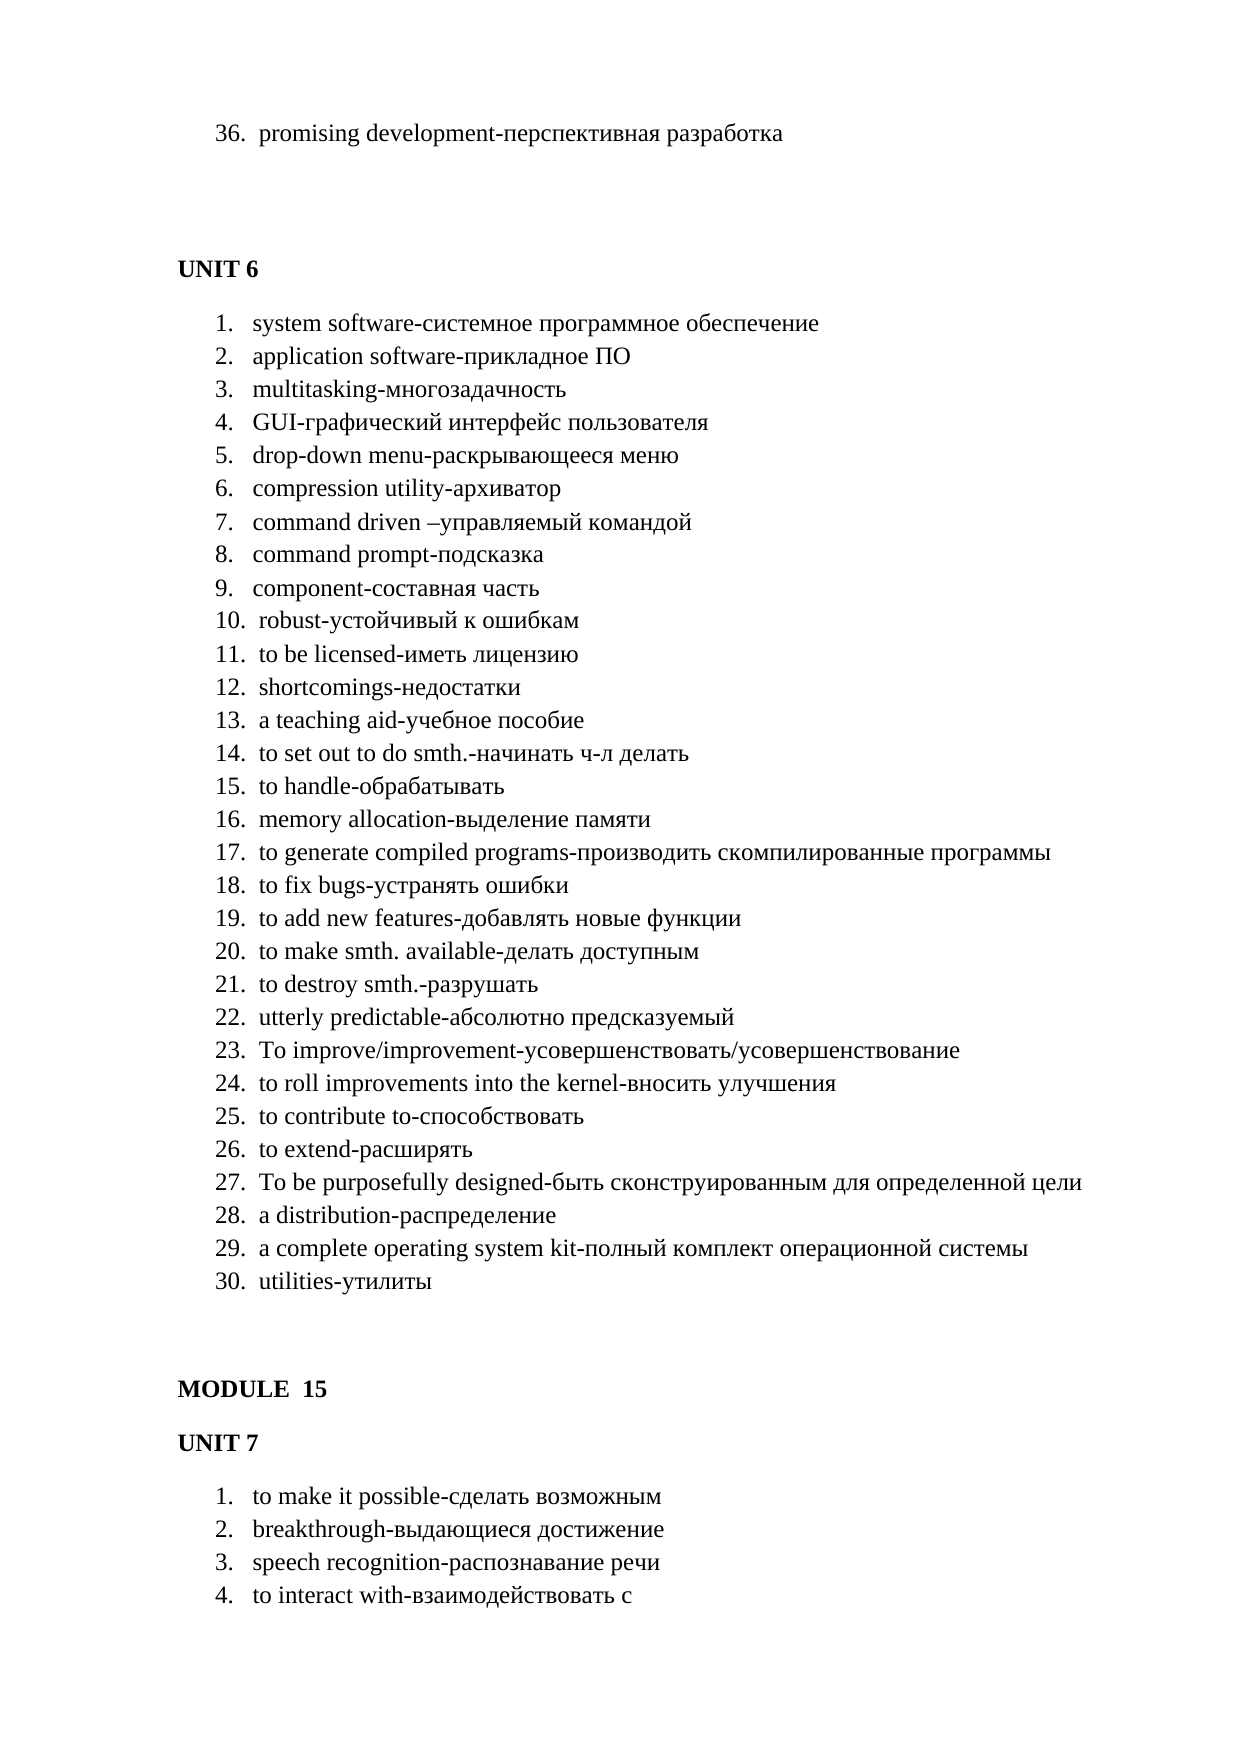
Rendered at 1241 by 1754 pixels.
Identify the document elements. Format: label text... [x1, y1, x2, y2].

list speech recognition-распознавание речи [215, 1547, 1152, 1576]
list to add new features-добавлять новые функции [215, 903, 1152, 932]
list To improve/improvement-усовершенствовать/усовершенствование [215, 1035, 1152, 1064]
list To be purposefully designed-быть сконструированным для определенной цели [215, 1167, 1152, 1196]
list promising development-перспективная разработка [215, 118, 1152, 147]
list to contribute to-способствовать [215, 1101, 1152, 1130]
list memory allocation-выделение памяти [215, 804, 1152, 832]
list compression utility-архиватор [215, 473, 1152, 502]
list a complete operating system kit-полный комплект операционной системы [215, 1233, 1152, 1262]
list utilities-утилиты [215, 1266, 1152, 1295]
list to extend-расширять [215, 1134, 1152, 1163]
list a distribution-распределение [215, 1200, 1152, 1229]
list to set out to do smth.-начинать ч-л делать [215, 738, 1152, 766]
list multitasking-многозадачность [215, 374, 1152, 403]
list to destroy smth.-разрушать [215, 969, 1152, 998]
list to fix bugs-устранять ошибки [215, 870, 1152, 898]
list to handle-обрабатывать [215, 771, 1152, 799]
list command driven –управляемый командой [215, 507, 1152, 535]
list robust-устойчивый к ошибкам [215, 606, 1152, 634]
list to interact with-взаимодействовать с [215, 1581, 1152, 1609]
list drop-down menu-раскрывающееся меню [215, 441, 1152, 469]
list to generate compiled programs-производить скомпилированные программы [215, 837, 1152, 866]
list application software-прикладное ПО [215, 341, 1152, 370]
list command prompt-подсказка [215, 539, 1152, 568]
list a teaching aid-учебное пособие [215, 705, 1152, 733]
list system software-системное программное обеспечение [215, 308, 1152, 337]
list utterly predictable-абсолютно предсказуемый [215, 1002, 1152, 1031]
text UNIT 6 [177, 254, 1152, 283]
list breakthrough-выдающиеся достижение [215, 1514, 1152, 1543]
list shortcomings-недостатки [215, 672, 1152, 700]
list GUI-графический интерфейс пользователя [215, 407, 1152, 436]
list to make smth. available-делать доступным [215, 936, 1152, 964]
list to roll improvements into the kernel-вносить улучшения [215, 1068, 1152, 1097]
text UNIT 7 [177, 1428, 1152, 1456]
list to be licensed-иметь лицензию [215, 639, 1152, 667]
list to make it possible-сделать возможным [215, 1481, 1152, 1510]
text MODULE 15 [177, 1374, 1152, 1402]
list component-составная часть [215, 573, 1152, 601]
